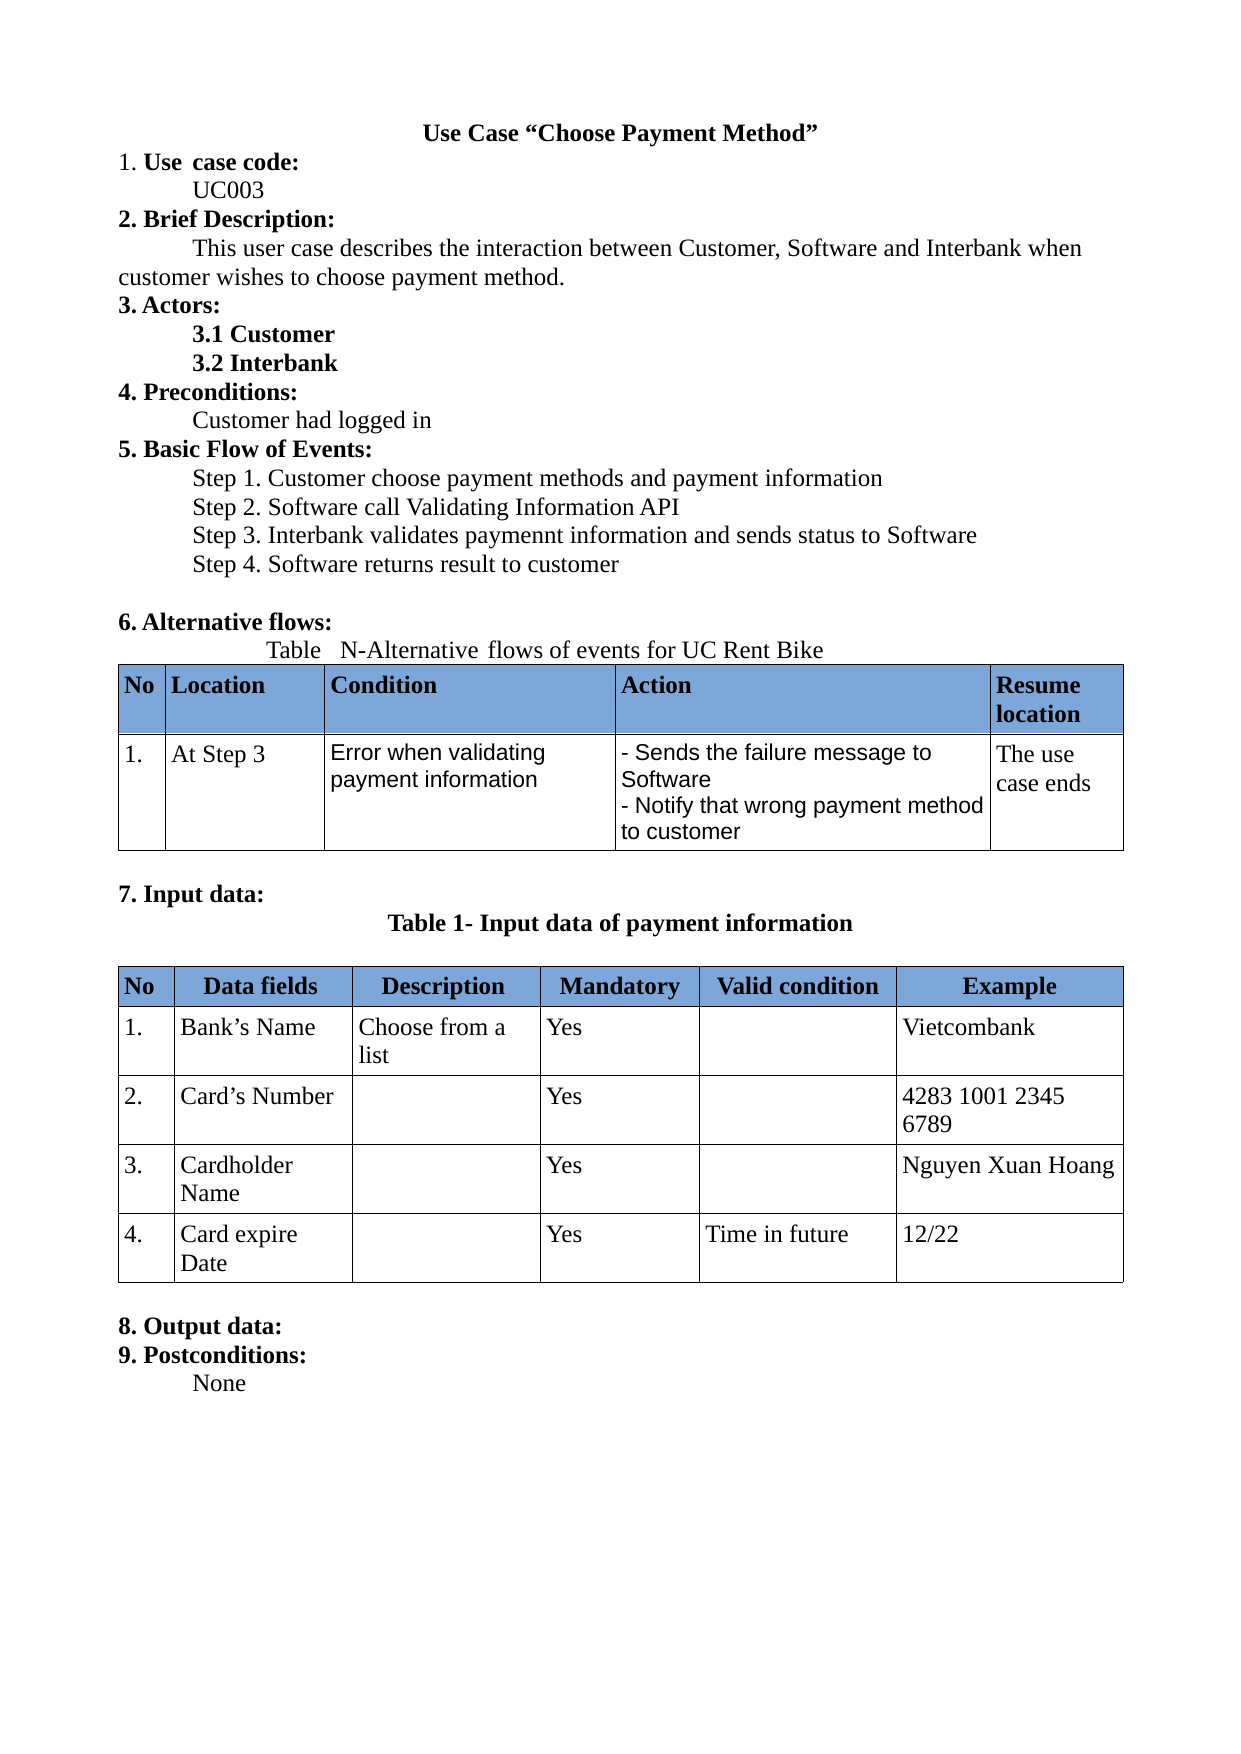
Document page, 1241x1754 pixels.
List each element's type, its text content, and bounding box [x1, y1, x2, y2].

text Step 2. Software call Validating Information API [118, 492, 1122, 521]
table_header Example [897, 967, 1123, 1006]
text 5. Basic Flow of Events: [118, 434, 1122, 463]
text UC003 [118, 176, 1122, 204]
table_cell [353, 1214, 540, 1282]
table_cell 2. [119, 1076, 174, 1144]
text 3.1 Customer [118, 319, 1122, 348]
table_cell - Sends the failure message to Software - Notify that wrong payment method to customer [616, 735, 990, 850]
table_cell Card expire Date [175, 1214, 352, 1282]
table_cell 4. [119, 1214, 174, 1282]
table_cell Yes [541, 1076, 699, 1144]
text 1. Use case code: [118, 147, 1122, 176]
table_cell Bank’s Name [175, 1007, 352, 1075]
table_cell Yes [541, 1007, 699, 1075]
table_cell Yes [541, 1214, 699, 1282]
table_cell [700, 1076, 896, 1144]
table_cell 1. [119, 735, 165, 850]
table_cell Choose from a list [353, 1007, 540, 1075]
table_header Valid condition [700, 967, 896, 1006]
table_cell Error when validating payment information [325, 735, 615, 850]
table_cell 12/22 [897, 1214, 1123, 1282]
table_cell 3. [119, 1145, 174, 1213]
text Table N-Alternative flows of events for UC Rent Bike [118, 636, 1122, 664]
text Step 4. Software returns result to customer [118, 549, 1122, 578]
table_header No [119, 967, 174, 1006]
table_cell 1. [119, 1007, 174, 1075]
table_cell Time in future [700, 1214, 896, 1282]
text 3.2 Interbank [118, 348, 1122, 377]
text Customer had logged in [118, 406, 1122, 434]
text 8. Output data: [118, 1311, 1122, 1340]
text Step 1. Customer choose payment methods and payment information [118, 463, 1122, 492]
table_header Mandatory [541, 967, 699, 1006]
table_cell [353, 1145, 540, 1213]
table_header No [119, 665, 165, 733]
table_cell Yes [541, 1145, 699, 1213]
text 2. Brief Description: [118, 204, 1122, 233]
table_header Resume location [991, 665, 1123, 733]
table_header Description [353, 967, 540, 1006]
text Use Case “Choose Payment Method” [118, 118, 1122, 147]
text 9. Postconditions: [118, 1340, 1122, 1368]
table_cell Vietcombank [897, 1007, 1123, 1075]
text None [118, 1368, 1122, 1397]
text 3. Actors: [118, 291, 1122, 319]
table_cell Nguyen Xuan Hoang [897, 1145, 1123, 1213]
table_header Data fields [175, 967, 352, 1006]
table_cell [700, 1007, 896, 1075]
table_header Action [616, 665, 990, 733]
table_cell Card’s Number [175, 1076, 352, 1144]
table_cell At Step 3 [166, 735, 324, 850]
table_cell Cardholder Name [175, 1145, 352, 1213]
table_cell 4283 1001 2345 6789 [897, 1076, 1123, 1144]
table_header Condition [325, 665, 615, 733]
table_cell [700, 1145, 896, 1213]
text 4. Preconditions: [118, 377, 1122, 406]
text 6. Alternative flows: [118, 607, 1122, 636]
table_cell The use case ends [991, 735, 1123, 850]
text 7. Input data: [118, 879, 1122, 908]
text Table 1- Input data of payment information [118, 908, 1122, 937]
text Step 3. Interbank validates paymennt information and sends status to Software [118, 521, 1122, 549]
table_header Location [166, 665, 324, 733]
text This user case describes the interaction between Customer, Software and Interbank when customer wishes to choose payment method. [118, 233, 1122, 291]
table_cell [353, 1076, 540, 1144]
